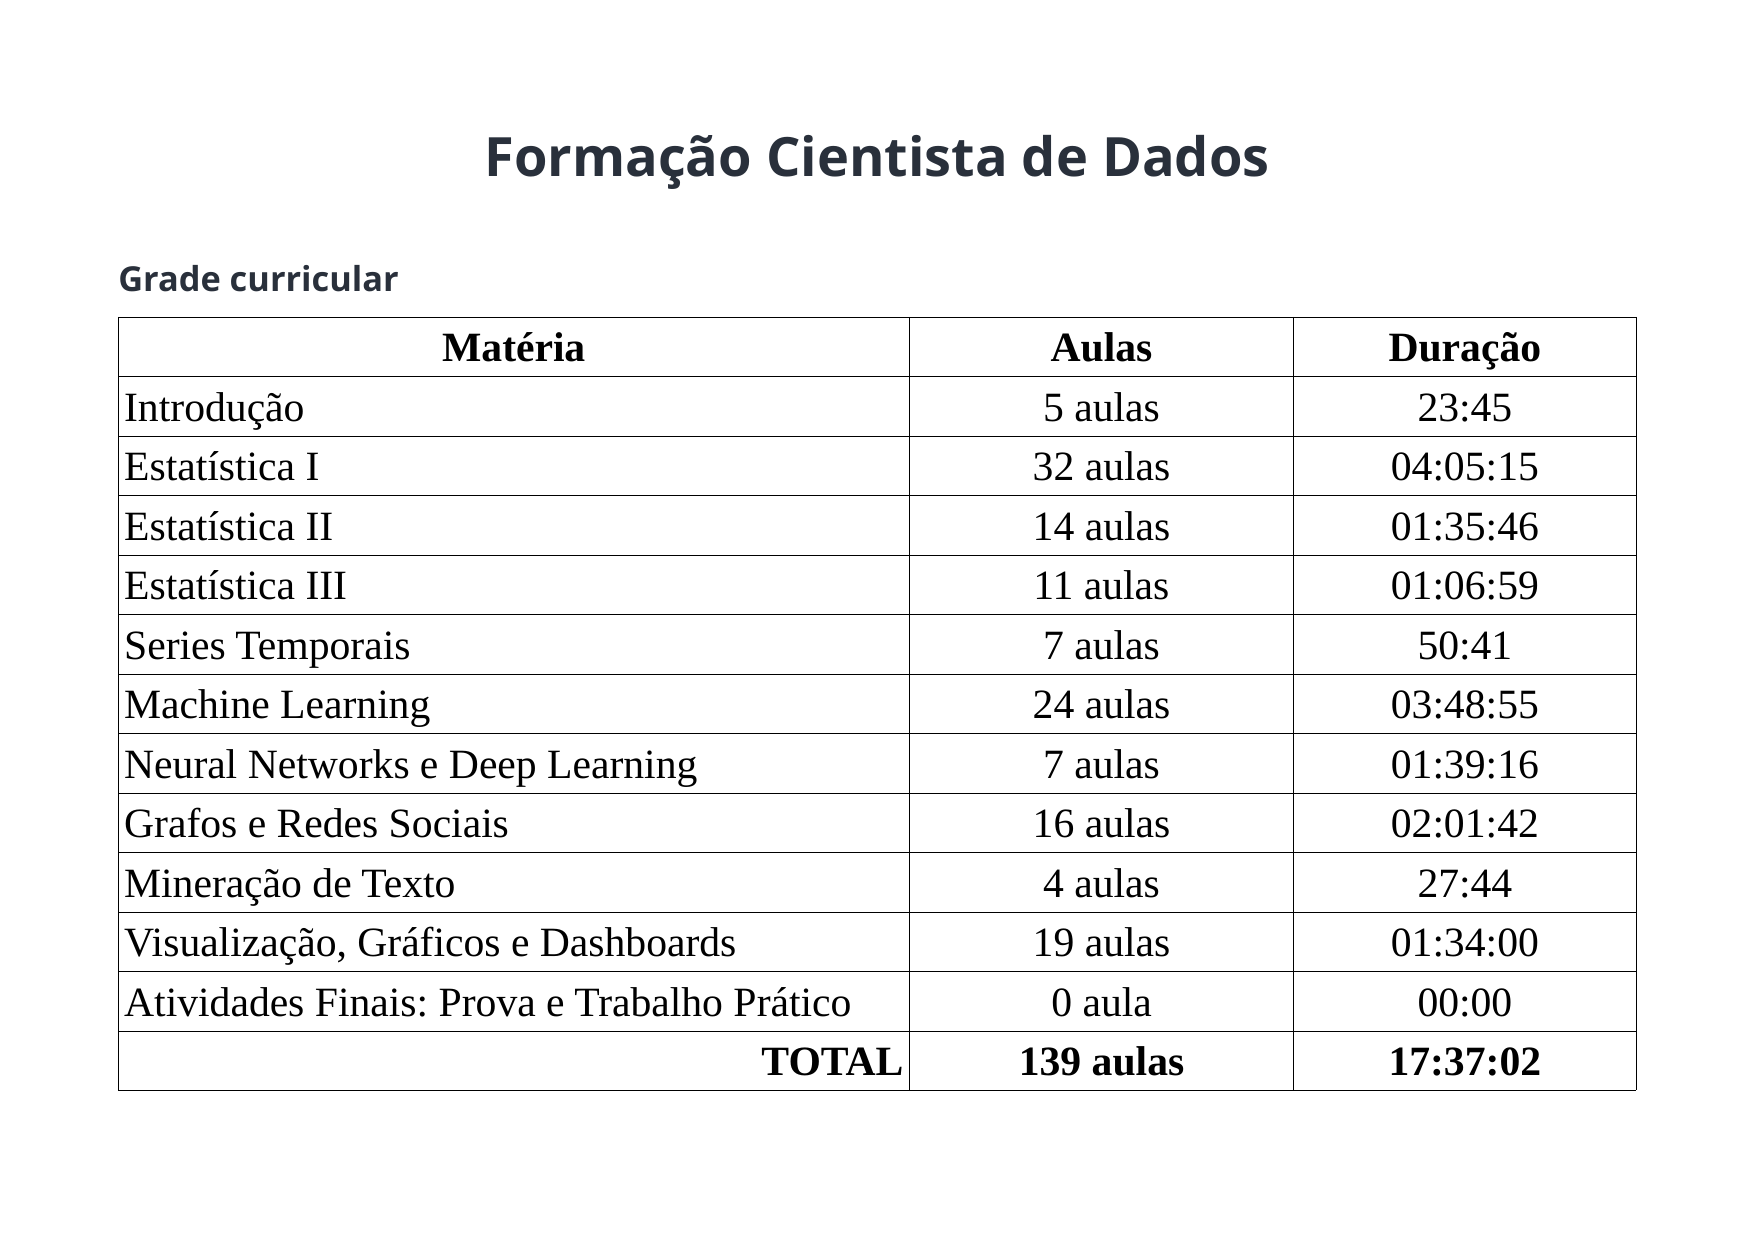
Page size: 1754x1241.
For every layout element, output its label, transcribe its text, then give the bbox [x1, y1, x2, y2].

table_cell 01:39:16 [1294, 734, 1636, 793]
table_cell 24 aulas [910, 675, 1293, 733]
table_cell Mineração de Texto [119, 853, 909, 912]
table_cell 17:37:02 [1294, 1032, 1636, 1090]
table_cell Series Temporais [119, 615, 909, 674]
table_cell 27:44 [1294, 853, 1636, 912]
table_cell Visualização, Gráficos e Dashboards [119, 913, 909, 971]
table_cell 00:00 [1294, 972, 1636, 1031]
table_cell Estatística III [119, 556, 909, 614]
table_cell 4 aulas [910, 853, 1293, 912]
table_cell Introdução [119, 377, 909, 436]
table_cell Grafos e Redes Sociais [119, 794, 909, 852]
table_cell TOTAL [119, 1032, 909, 1090]
table_header Matéria [119, 318, 909, 376]
table_cell 03:48:55 [1294, 675, 1636, 733]
table_cell Estatística I [119, 437, 909, 495]
table_cell 19 aulas [910, 913, 1293, 971]
table_cell 11 aulas [910, 556, 1293, 614]
table_cell 01:06:59 [1294, 556, 1636, 614]
table_cell 23:45 [1294, 377, 1636, 436]
table_cell 7 aulas [910, 734, 1293, 793]
table_cell 14 aulas [910, 496, 1293, 555]
table_cell Atividades Finais: Prova e Trabalho Prático [119, 972, 909, 1031]
text Grade curricular [118, 207, 1636, 301]
text Formação Cientista de Dados [118, 118, 1636, 192]
table_cell 01:35:46 [1294, 496, 1636, 555]
table_cell Machine Learning [119, 675, 909, 733]
table_cell 139 aulas [910, 1032, 1293, 1090]
table_cell 04:05:15 [1294, 437, 1636, 495]
table_cell 50:41 [1294, 615, 1636, 674]
table_cell 7 aulas [910, 615, 1293, 674]
table_cell Neural Networks e Deep Learning [119, 734, 909, 793]
table_cell 01:34:00 [1294, 913, 1636, 971]
table_cell 0 aula [910, 972, 1293, 1031]
table_header Duração [1294, 318, 1636, 376]
table_cell Estatística II [119, 496, 909, 555]
table_cell 5 aulas [910, 377, 1293, 436]
table_cell 16 aulas [910, 794, 1293, 852]
table_cell 02:01:42 [1294, 794, 1636, 852]
table_cell 32 aulas [910, 437, 1293, 495]
table_header Aulas [910, 318, 1293, 376]
